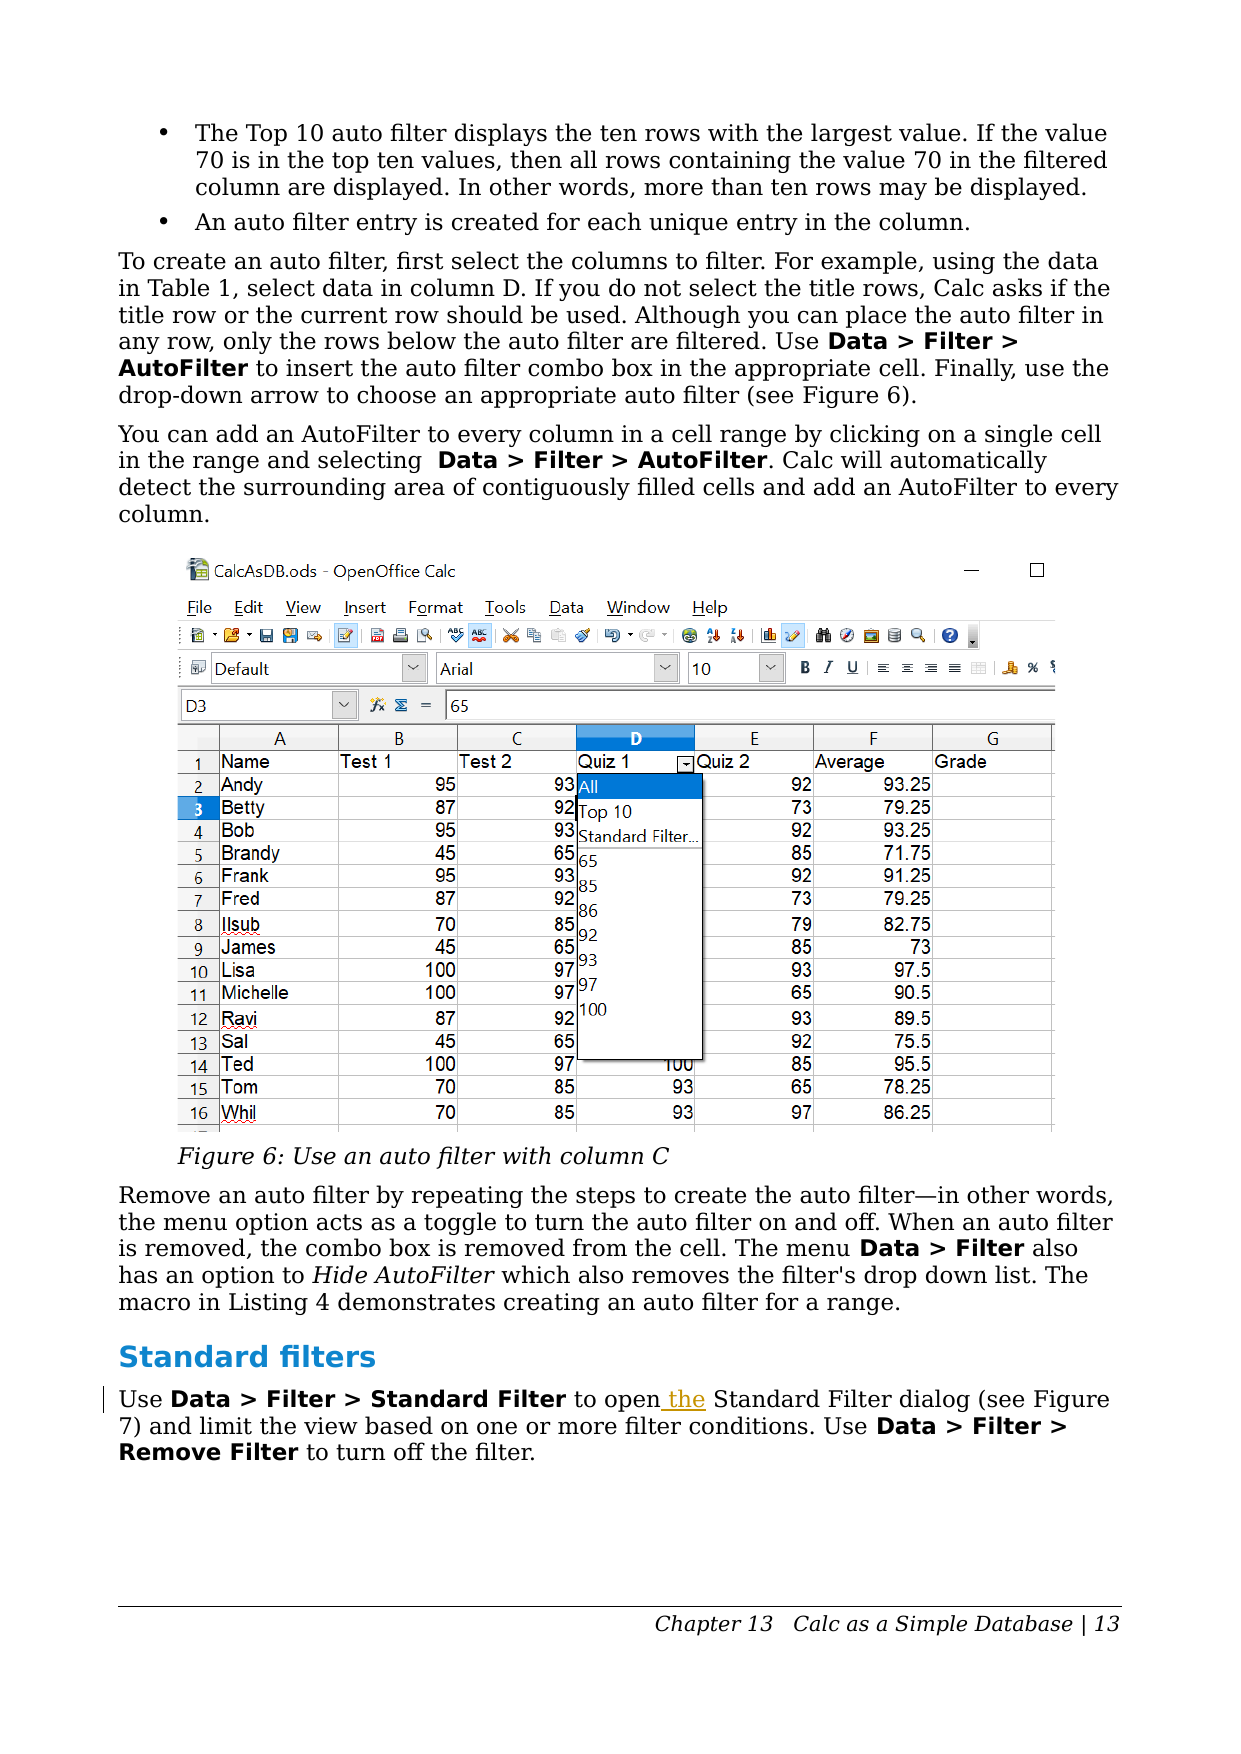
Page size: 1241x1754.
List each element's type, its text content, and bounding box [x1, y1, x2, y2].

subtitle Standard filters [118, 1340, 1122, 1374]
text To create an auto filter, first select the columns to filter. For example, using the data in Table 1, select data in column D. If you do not select the title rows, Calc asks if the title row or the current row should be used. Although you can place the auto filter in any row, only the rows below the auto filter are filtered. Use Data > Filter > AutoFilter to insert the auto filter combo box in the appropriate cell. Finally, use the drop-down arrow to choose an appropriate auto filter (see Figure 6). [118, 248, 1122, 408]
text You can add an AutoFilter to every column in a cell range by clicking on a single cell in the range and selecting Data > Filter > AutoFilter. Calc will automatically detect the surrounding area of contiguously filled cells and add an AutoFilter to every column. [118, 421, 1122, 528]
text Figure 6: Use an auto filter with column C [178, 1143, 1063, 1170]
picture [177, 552, 1056, 1132]
text Use Data > Filter > Standard Filter to open the Standard Filter dialog (see Figure 7) and limit the view based on one or more filter conditions. Use Data > Filter > Remove Filter to turn off the filter. [118, 1386, 1122, 1466]
list The Top 10 auto filter displays the ten rows with the largest value. If the value 70 is in the top ten values, then all rows containing the value 70 in the filtered column are displayed. In other words, more than ten rows may be displayed. [156, 118, 1122, 201]
text Remove an auto filter by repeating the steps to create the auto filter—in other words, the menu option acts as a toggle to turn the auto filter on and off. When an auto filter is removed, the combo box is removed from the cell. The menu Data > Filter also has an option to Hide AutoFilter which also removes the filter's drop down list. The macro in Listing 4 demonstrates creating an auto filter for a range. [118, 1182, 1122, 1316]
list An auto filter entry is created for each unique entry in the column. [156, 207, 1122, 236]
